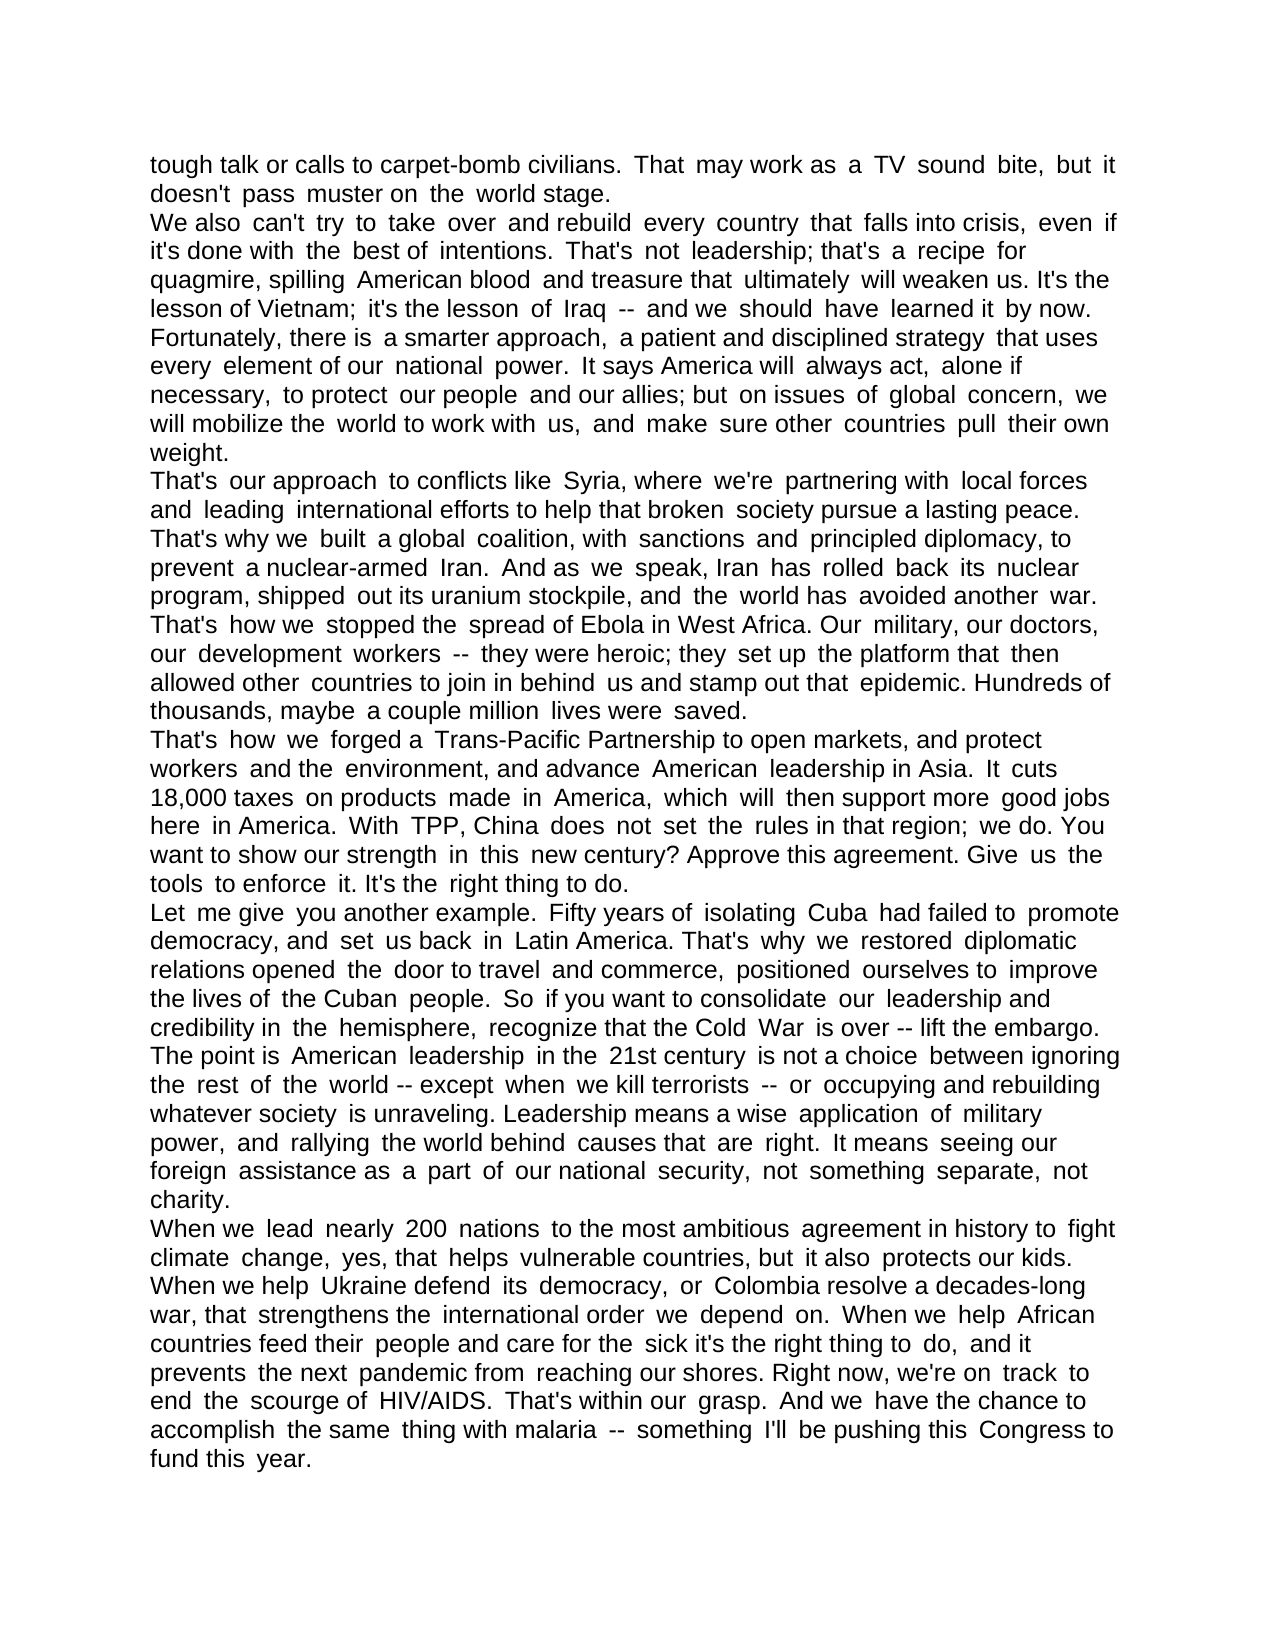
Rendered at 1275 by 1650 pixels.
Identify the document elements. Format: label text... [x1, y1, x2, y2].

text That's why we built a global coalition, with sanctions and principled diplomacy, to prevent a nuclear-armed Iran. And as we speak, Iran has rolled back its nuclear program, shipped out its uranium stockpile, and the world has avoided another war. [150, 524, 1125, 610]
text That's how we stopped the spread of Ebola in West Africa. Our military, our doctors, our development workers -- they were heroic; they set up the platform that then allowed other countries to join in behind us and stamp out that epidemic. Hundreds of thousands, maybe a couple million lives were saved. [150, 610, 1125, 725]
text When we lead nearly 200 nations to the most ambitious agreement in history to fight climate change, yes, that helps vulnerable countries, but it also protects our kids. When we help Ukraine defend its democracy, or Colombia resolve a decades-long war, that strengthens the international order we depend on. When we help African countries feed their people and care for the sick it's the right thing to do, and it prevents the next pandemic from reaching our shores. Right now, we're on track to end the scourge of HIV/AIDS. That's within our grasp. And we have the chance to accomplish the same thing with malaria -- something I'll be pushing this Congress to fund this year. [150, 1214, 1125, 1472]
text tough talk or calls to carpet-bomb civilians. That may work as a TV sound bite, but it doesn't pass muster on the world stage. [150, 150, 1125, 207]
text Let me give you another example. Fifty years of isolating Cuba had failed to promote democracy, and set us back in Latin America. That's why we restored diplomatic relations opened the door to travel and commerce, positioned ourselves to improve the lives of the Cuban people. So if you want to consolidate our leadership and credibility in the hemisphere, recognize that the Cold War is over -- lift the embargo. [150, 897, 1125, 1041]
text We also can't try to take over and rebuild every country that falls into crisis, even if it's done with the best of intentions. That's not leadership; that's a recipe for quagmire, spilling American blood and treasure that ultimately will weaken us. It's the lesson of Vietnam; it's the lesson of Iraq -- and we should have learned it by now. [150, 207, 1125, 322]
text The point is American leadership in the 21st century is not a choice between ignoring the rest of the world -- except when we kill terrorists -- or occupying and rebuilding whatever society is unraveling. Leadership means a wise application of military power, and rallying the world behind causes that are right. It means seeing our foreign assistance as a part of our national security, not something separate, not charity. [150, 1041, 1125, 1214]
text Fortunately, there is a smarter approach, a patient and disciplined strategy that uses every element of our national power. It says America will always act, alone if necessary, to protect our people and our allies; but on issues of global concern, we will mobilize the world to work with us, and make sure other countries pull their own weight. [150, 322, 1125, 466]
text That's how we forged a Trans-Pacific Partnership to open markets, and protect workers and the environment, and advance American leadership in Asia. It cuts 18,000 taxes on products made in America, which will then support more good jobs here in America. With TPP, China does not set the rules in that region; we do. You want to show our strength in this new century? Approve this agreement. Give us the tools to enforce it. It's the right thing to do. [150, 725, 1125, 897]
text That's our approach to conflicts like Syria, where we're partnering with local forces and leading international efforts to help that broken society pursue a lasting peace. [150, 466, 1125, 524]
